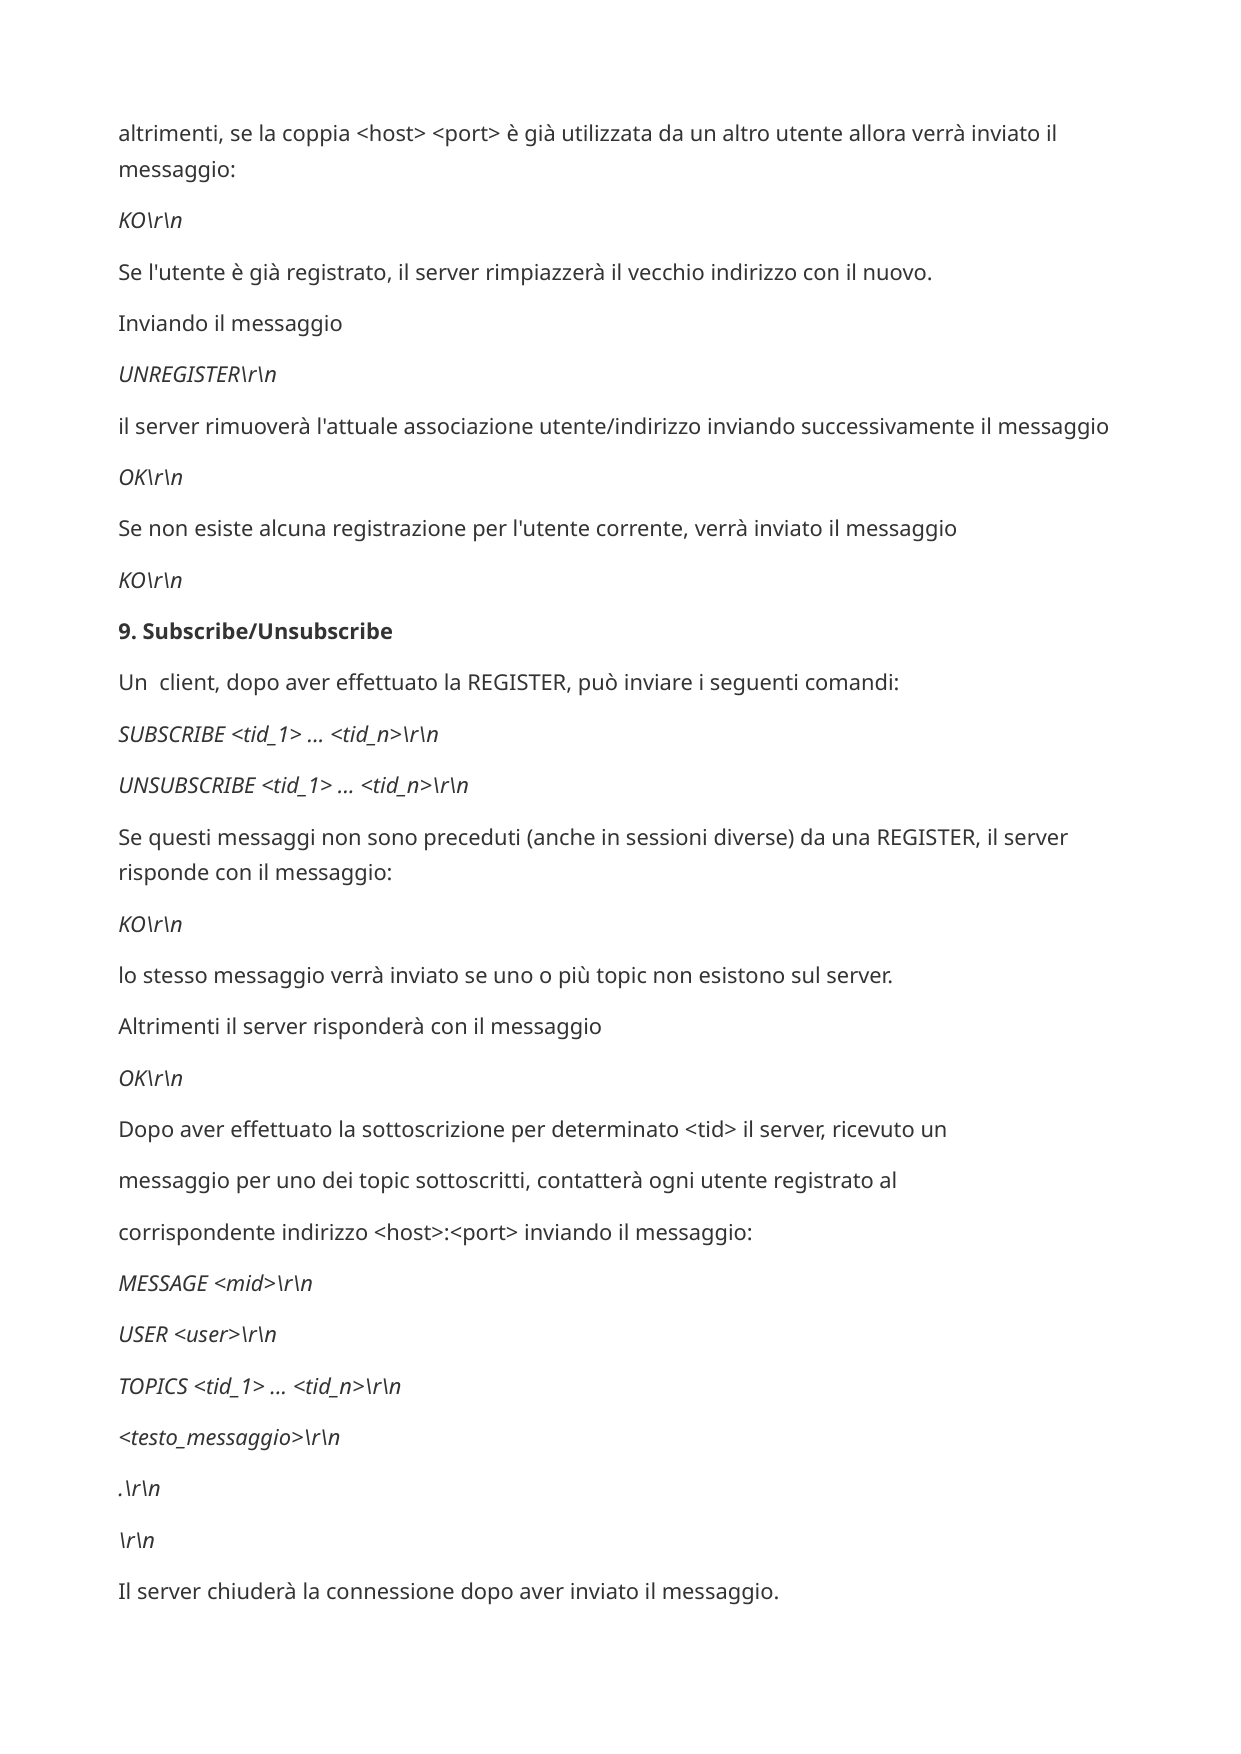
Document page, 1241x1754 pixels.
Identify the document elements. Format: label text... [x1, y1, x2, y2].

text OK\r\n [118, 462, 1122, 492]
text Un client, dopo aver effettuato la REGISTER, può inviare i seguenti comandi: [118, 667, 1122, 697]
text altrimenti, se la coppia <host> <port> è già utilizzata da un altro utente allora verrà inviato il messaggio: [118, 118, 1122, 184]
text Se questi messaggi non sono preceduti (anche in sessioni diverse) da una REGISTER, il server risponde con il messaggio: [118, 821, 1122, 887]
text Se non esiste alcuna registrazione per l'utente corrente, verrà inviato il messaggio [118, 513, 1122, 543]
text Il server chiuderà la connessione dopo aver inviato il messaggio. [118, 1576, 1122, 1606]
text UNREGISTER\r\n [118, 359, 1122, 389]
text Altrimenti il server risponderà con il messaggio [118, 1011, 1122, 1041]
text il server rimuoverà l'attuale associazione utente/indirizzo inviando successivamente il messaggio [118, 411, 1122, 440]
text .\r\n [118, 1473, 1122, 1503]
text OK\r\n [118, 1063, 1122, 1092]
text KO\r\n [118, 908, 1122, 938]
text TOPICS <tid_1> ... <tid_n>\r\n [118, 1371, 1122, 1401]
text Se l'utente è già registrato, il server rimpiazzerà il vecchio indirizzo con il nuovo. [118, 257, 1122, 286]
text <testo_messaggio>\r\n [118, 1422, 1122, 1452]
text messaggio per uno dei topic sottoscritti, contatterà ogni utente registrato al [118, 1165, 1122, 1195]
text corrispondente indirizzo <host>:<port> inviando il messaggio: [118, 1217, 1122, 1246]
text KO\r\n [118, 565, 1122, 594]
text UNSUBSCRIBE <tid_1> ... <tid_n>\r\n [118, 770, 1122, 800]
text MESSAGE <mid>\r\n [118, 1268, 1122, 1298]
text lo stesso messaggio verrà inviato se uno o più topic non esistono sul server. [118, 960, 1122, 990]
text KO\r\n [118, 205, 1122, 235]
text 9. Subscribe/Unsubscribe [118, 616, 1122, 646]
text USER <user>\r\n [118, 1319, 1122, 1349]
text Inviando il messaggio [118, 308, 1122, 338]
text SUBSCRIBE <tid_1> ... <tid_n>\r\n [118, 719, 1122, 748]
text \r\n [118, 1525, 1122, 1554]
text Dopo aver effettuato la sottoscrizione per determinato <tid> il server, ricevuto un [118, 1114, 1122, 1144]
